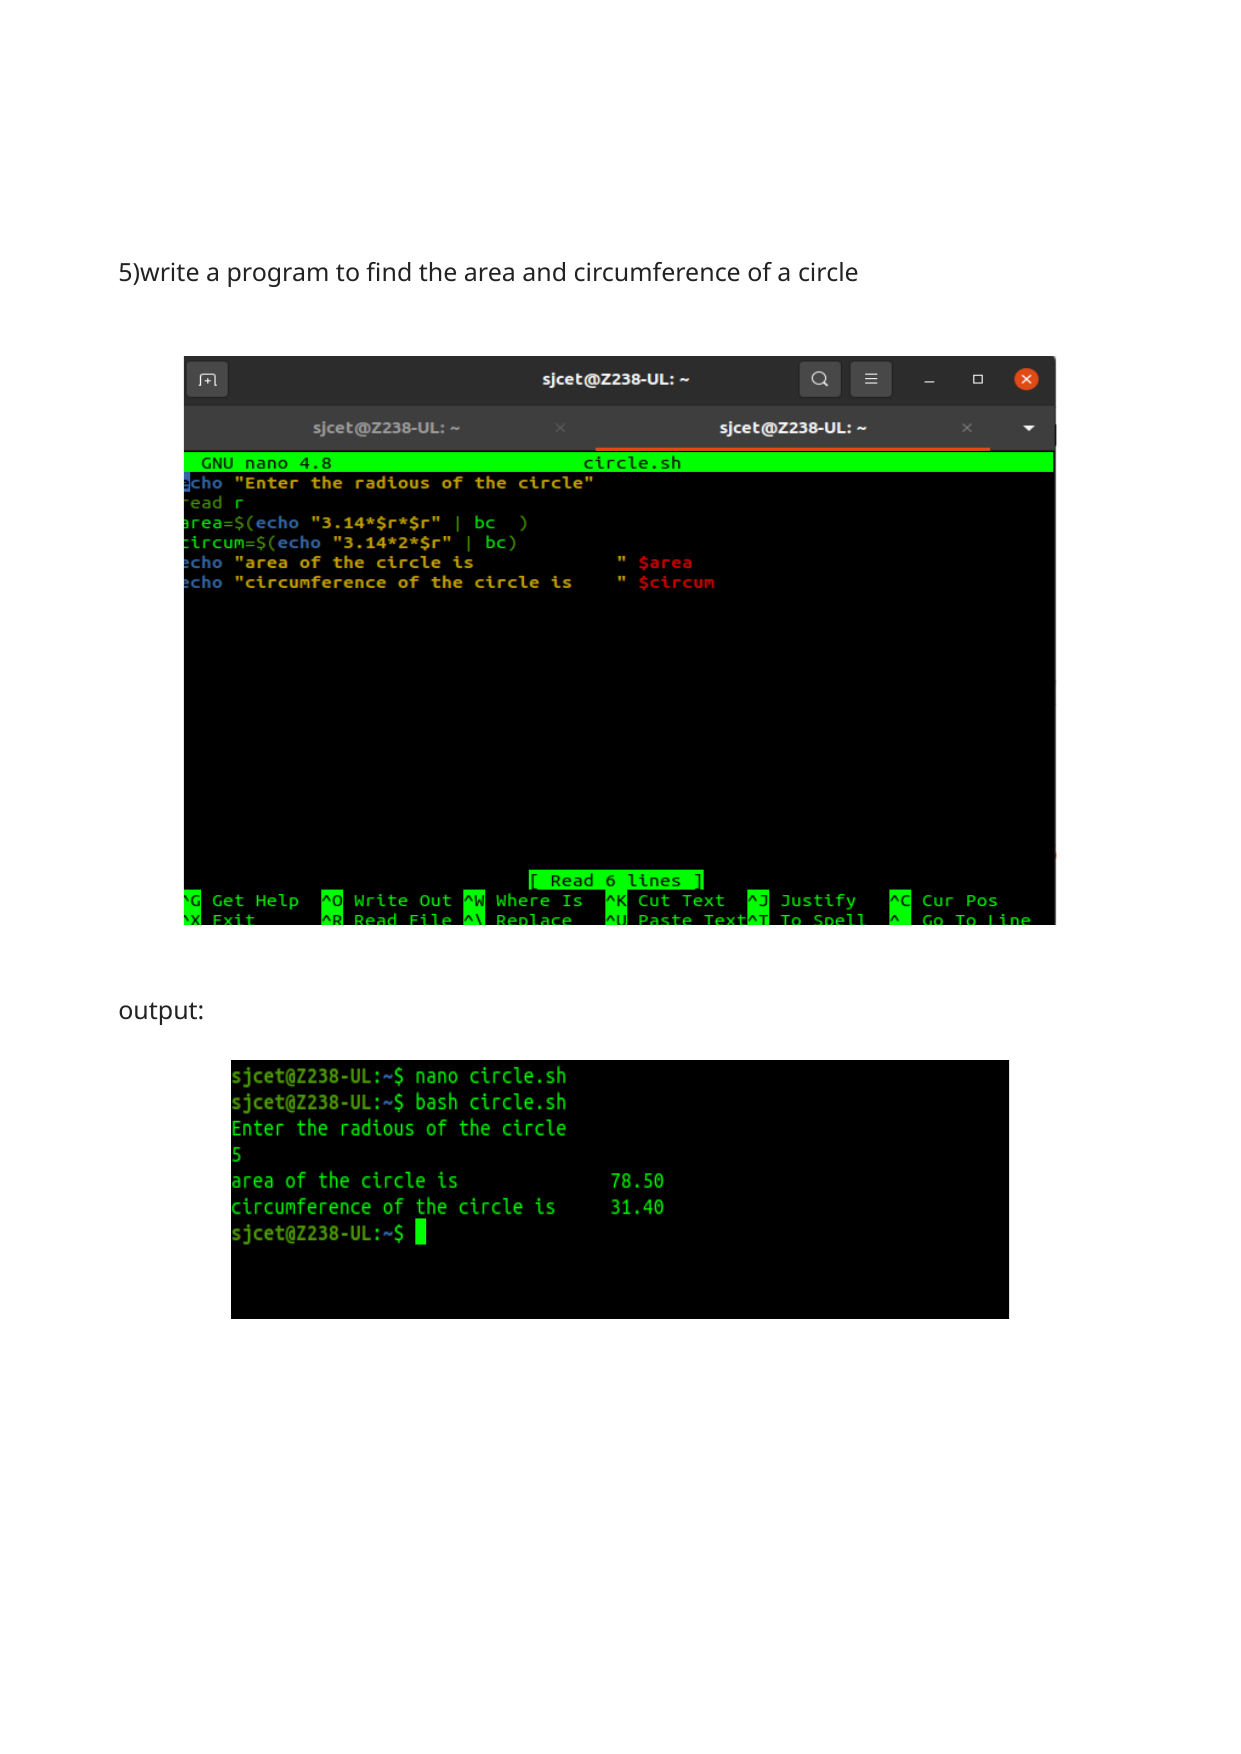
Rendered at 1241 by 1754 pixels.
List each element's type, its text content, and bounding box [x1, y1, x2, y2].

picture [183, 356, 1057, 925]
text 5)write a program to find the area and circumference of a circle [118, 254, 1122, 288]
picture [231, 1060, 1010, 1319]
text output: [118, 993, 1122, 1027]
